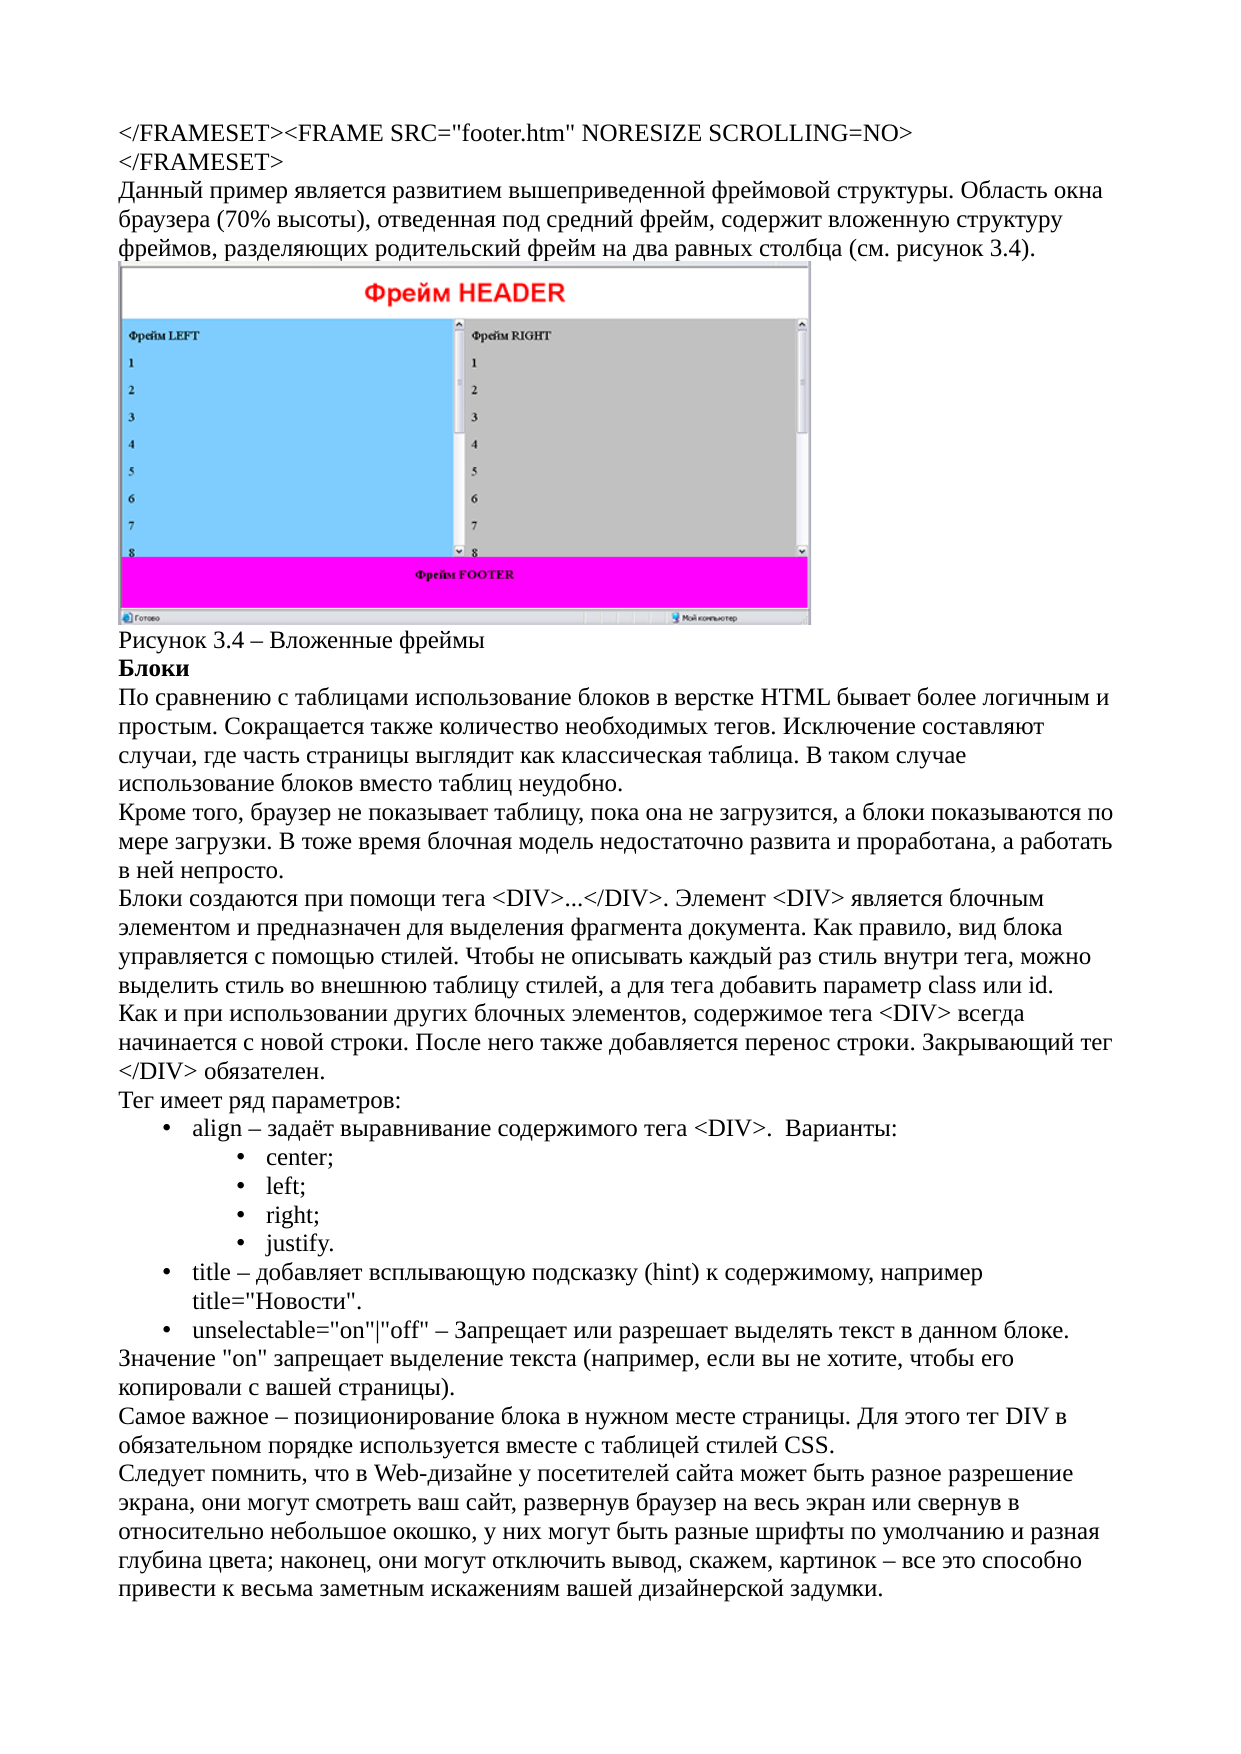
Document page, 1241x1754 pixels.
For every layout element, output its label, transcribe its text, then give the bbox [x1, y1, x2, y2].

picture [118, 261, 812, 625]
text Значение "on" запрещает выделение текста (например, если вы не хотите, чтобы его копировали с вашей страницы). [118, 1343, 1122, 1401]
list left; [236, 1171, 1122, 1200]
text Кроме того, браузер не показывает таблицу, пока она не загрузится, а блоки показываются по мере загрузки. В тоже время блочная модель недостаточно развита и проработана, а работать в ней непросто. [118, 797, 1122, 883]
text Тег имеет ряд параметров: [118, 1085, 1122, 1113]
text Рисунок 3.4 – Вложенные фреймы [118, 625, 1122, 653]
list unselectable="on"|"off" – Запрещает или разрешает выделять текст в данном блоке. [162, 1315, 1122, 1343]
text Данный пример является развитием вышеприведенной фреймовой структуры. Область окна браузера (70% высоты), отведенная под средний фрейм, содержит вложенную структуру фреймов, разделяющих родительский фрейм на два равных столбца (см. рисунок 3.4). [118, 176, 1122, 262]
text Следует помнить, что в Web-дизайне у посетителей сайта может быть разное разрешение экрана, они могут смотреть ваш сайт, развернув браузер на весь экран или свернув в относительно небольшое окошко, у них могут быть разные шрифты по умолчанию и разная глубина цвета; наконец, они могут отключить вывод, скажем, картинок – все это способно привести к весьма заметным искажениям вашей дизайнерской задумки. [118, 1458, 1122, 1602]
list right; [236, 1200, 1122, 1228]
text Самое важное – позиционирование блока в нужном месте страницы. Для этого тег DIV в обязательном порядке используется вместе с таблицей стилей CSS. [118, 1401, 1122, 1458]
list align – задаёт выравнивание содержимого тега <DIV>. Варианты: [162, 1113, 1122, 1142]
list сenter; [236, 1142, 1122, 1171]
text Блоки [118, 653, 1122, 682]
text Как и при использовании других блочных элементов, содержимое тега <DIV> всегда начинается с новой строки. После него также добавляется перенос строки. Закрывающий тег </DIV> обязателен. [118, 998, 1122, 1085]
text </FRAMESET><FRAME SRC="footer.htm" NORESIZE SCROLLING=NO> </FRAMESET> [118, 118, 1122, 176]
text Блоки создаются при помощи тега <DIV>...</DIV>. Элемент <DIV> является блочным элементом и предназначен для выделения фрагмента документа. Как правило, вид блока управляется с помощью стилей. Чтобы не описывать каждый раз стиль внутри тега, можно выделить стиль во внешнюю таблицу стилей, а для тега добавить параметр class или id. [118, 883, 1122, 998]
list title – добавляет всплывающую подсказку (hint) к содержимому, например title="Новости". [162, 1257, 1122, 1315]
text По сравнению с таблицами использование блоков в верстке HTML бывает более логичным и простым. Сокращается также количество необходимых тегов. Исключение составляют случаи, где часть страницы выглядит как классическая таблица. В таком случае использование блоков вместо таблиц неудобно. [118, 682, 1122, 797]
list justify. [236, 1228, 1122, 1257]
